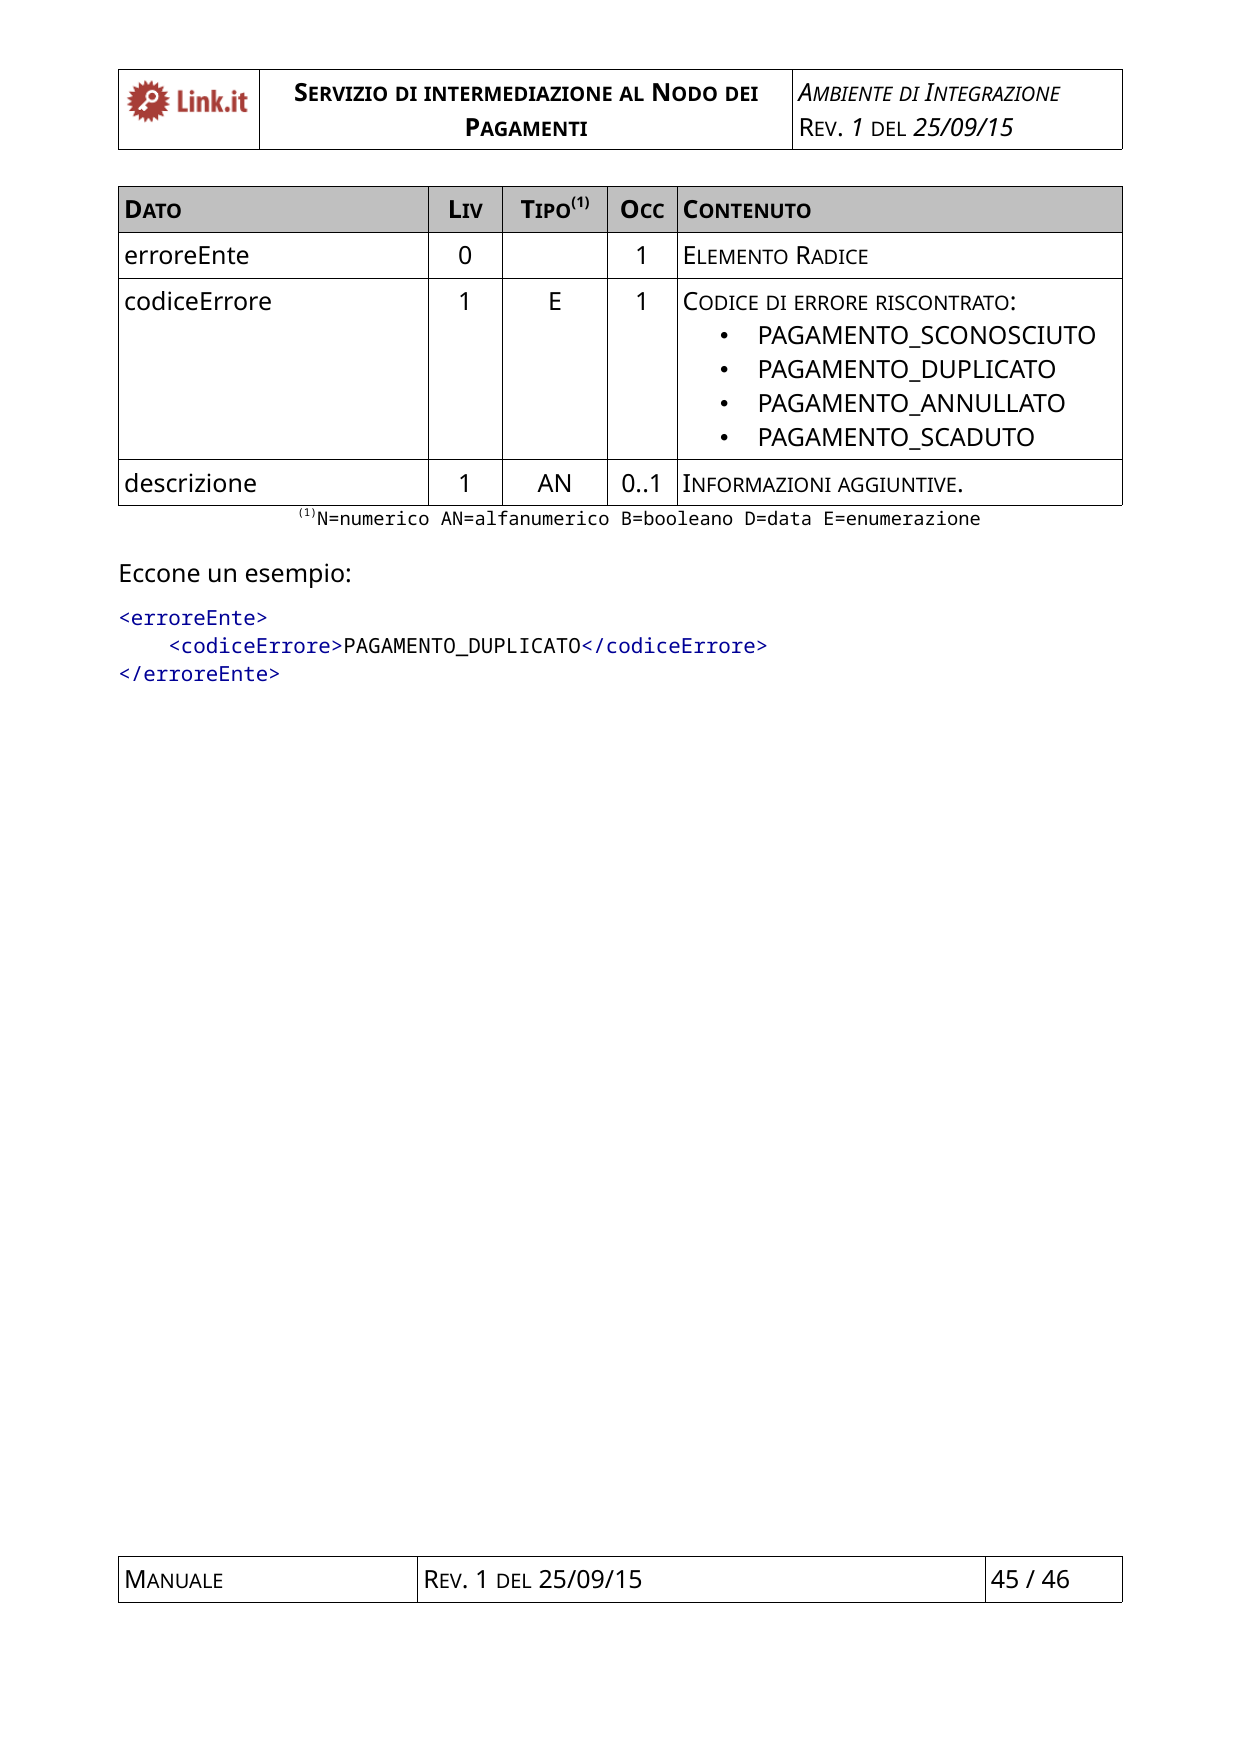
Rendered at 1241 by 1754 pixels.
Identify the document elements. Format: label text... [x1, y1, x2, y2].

table_cell Informazioni aggiuntive. [678, 460, 1122, 505]
text (1)N=numerico AN=alfanumerico B=booleano D=data E=enumerazione [118, 506, 1122, 531]
table_cell 0 [429, 233, 502, 277]
picture [123, 75, 254, 128]
table_header Occ [608, 187, 677, 232]
table_cell Codice di errore riscontrato: PAGAMENTO_SCONOSCIUTO PAGAMENTO_DUPLICATO PAGAMENTO_ANNULLATO PAGAMENTO_SCADUTO [678, 279, 1122, 459]
table_cell descrizione [119, 460, 428, 505]
table_header Liv [429, 187, 502, 232]
table_header Dato [119, 187, 428, 232]
table_cell 1 [608, 233, 677, 277]
table_cell erroreEnte [119, 233, 428, 277]
table_cell AN [503, 460, 607, 505]
table_cell 0..1 [608, 460, 677, 505]
text Eccone un esempio: [118, 556, 1122, 590]
table_cell Elemento Radice [678, 233, 1122, 277]
table_header Contenuto [678, 187, 1122, 232]
table_cell 1 [429, 460, 502, 505]
table_cell 1 [608, 279, 677, 459]
text <erroreEnte> <codiceErrore>PAGAMENTO_DUPLICATO</codiceErrore> </erroreEnte> [118, 603, 1122, 688]
table_cell codiceErrore [119, 279, 428, 459]
table_cell E [503, 279, 607, 459]
table_cell [503, 233, 607, 277]
table_header Tipo(1) [503, 187, 607, 232]
table_cell 1 [429, 279, 502, 459]
